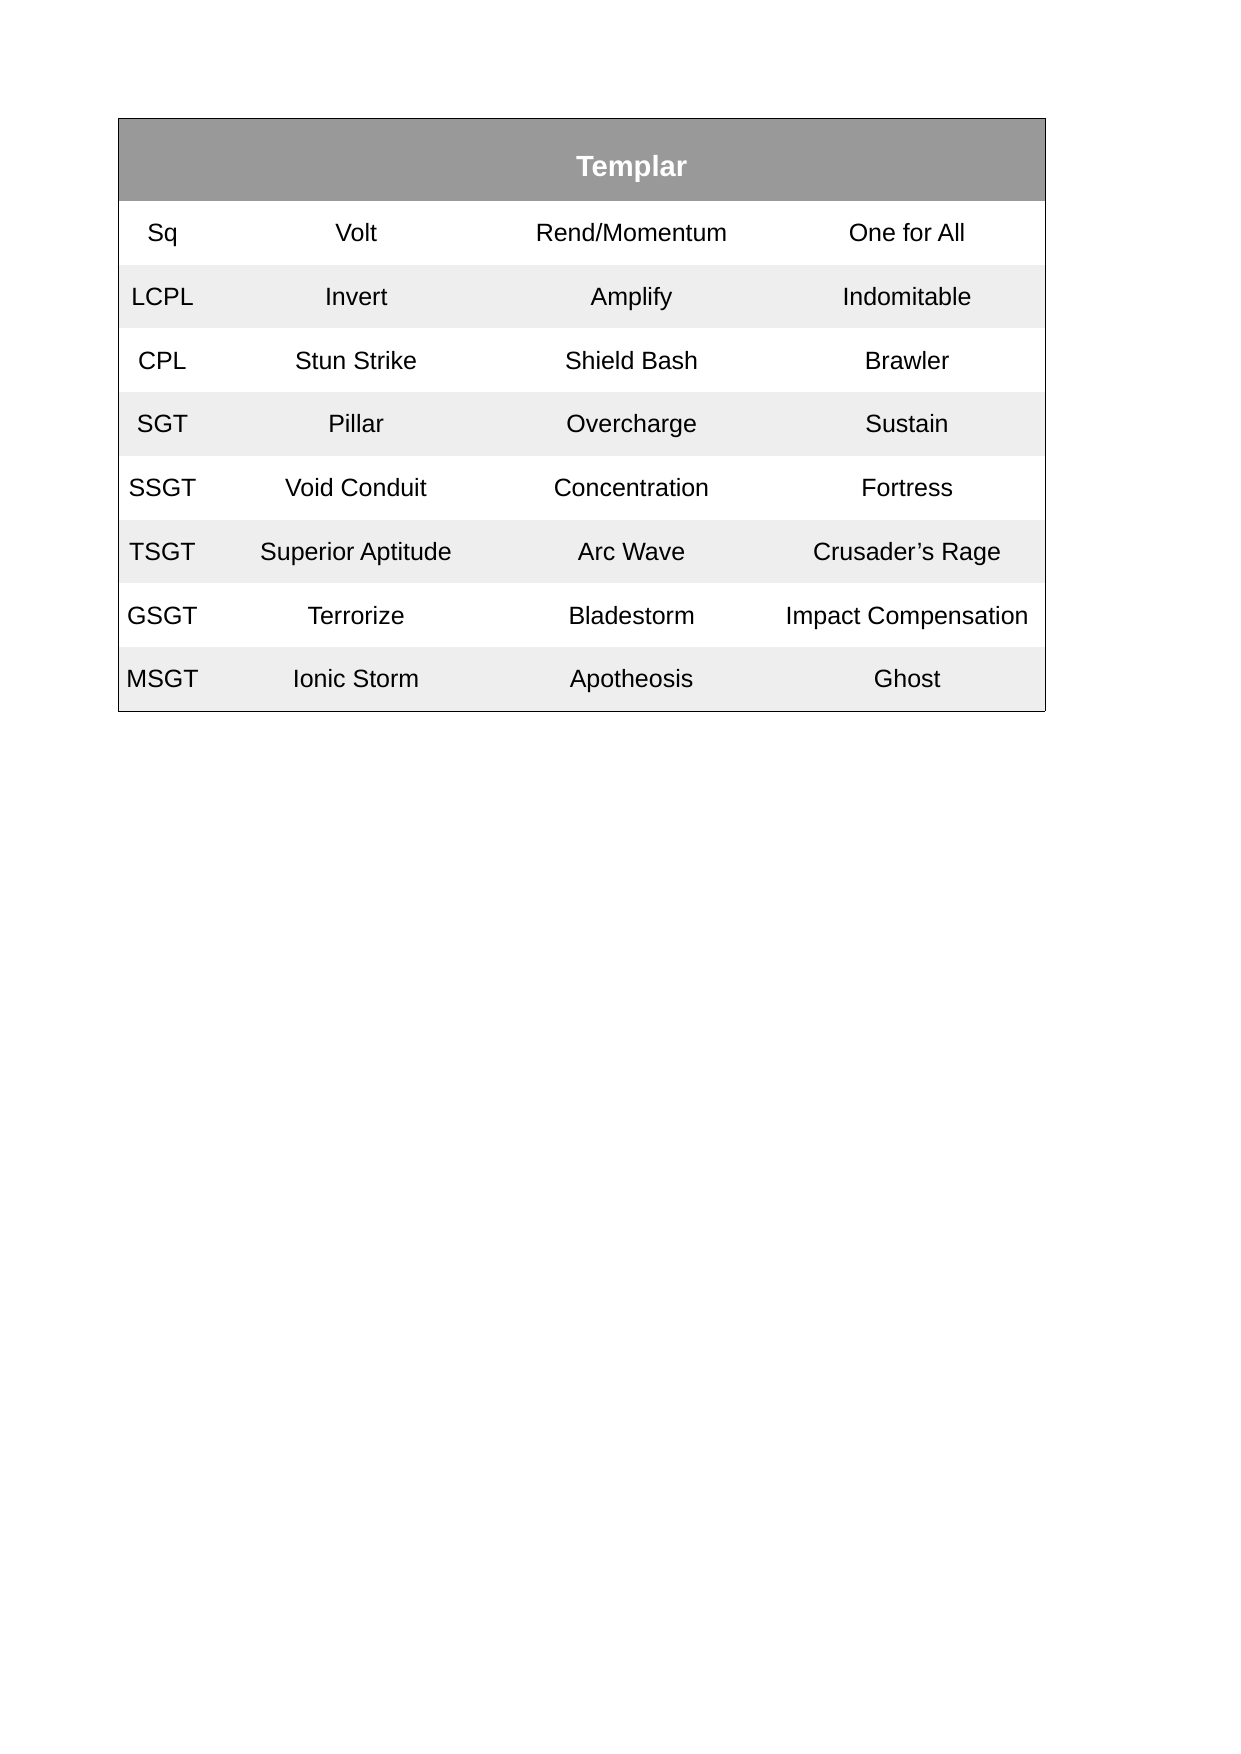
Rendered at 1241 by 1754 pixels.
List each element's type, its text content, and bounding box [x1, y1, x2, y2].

table_cell Terrorize [218, 583, 494, 647]
table_cell Amplify [494, 265, 769, 328]
table_cell Sustain [769, 392, 1045, 456]
table_cell Superior Aptitude [218, 520, 494, 583]
table_cell Rend/Momentum [494, 201, 769, 264]
table_cell Stun Strike [218, 328, 494, 392]
table_cell Concentration [494, 456, 769, 519]
table_cell Bladestorm [494, 583, 769, 647]
table_cell Invert [218, 265, 494, 328]
table_cell Ghost [769, 647, 1045, 711]
table_cell Sq [119, 201, 218, 264]
table_cell Pillar [218, 392, 494, 456]
table_cell Indomitable [769, 265, 1045, 328]
table_cell Fortress [769, 456, 1045, 519]
table_cell Impact Compensation [769, 583, 1045, 647]
table_cell Ionic Storm [218, 647, 494, 711]
table_cell CPL [119, 328, 218, 392]
table_cell Shield Bash [494, 328, 769, 392]
table_cell TSGT [119, 520, 218, 583]
table_cell Brawler [769, 328, 1045, 392]
table_cell SGT [119, 392, 218, 456]
table_header [119, 119, 218, 201]
table_cell Overcharge [494, 392, 769, 456]
table_cell Crusader’s Rage [769, 520, 1045, 583]
table_cell LCPL [119, 265, 218, 328]
table_cell MSGT [119, 647, 218, 711]
table_cell SSGT [119, 456, 218, 519]
table_cell GSGT [119, 583, 218, 647]
table_header Templar [218, 119, 1045, 201]
table_cell One for All [769, 201, 1045, 264]
table_cell Void Conduit [218, 456, 494, 519]
table_cell Apotheosis [494, 647, 769, 711]
table_cell Arc Wave [494, 520, 769, 583]
table_cell Volt [218, 201, 494, 264]
